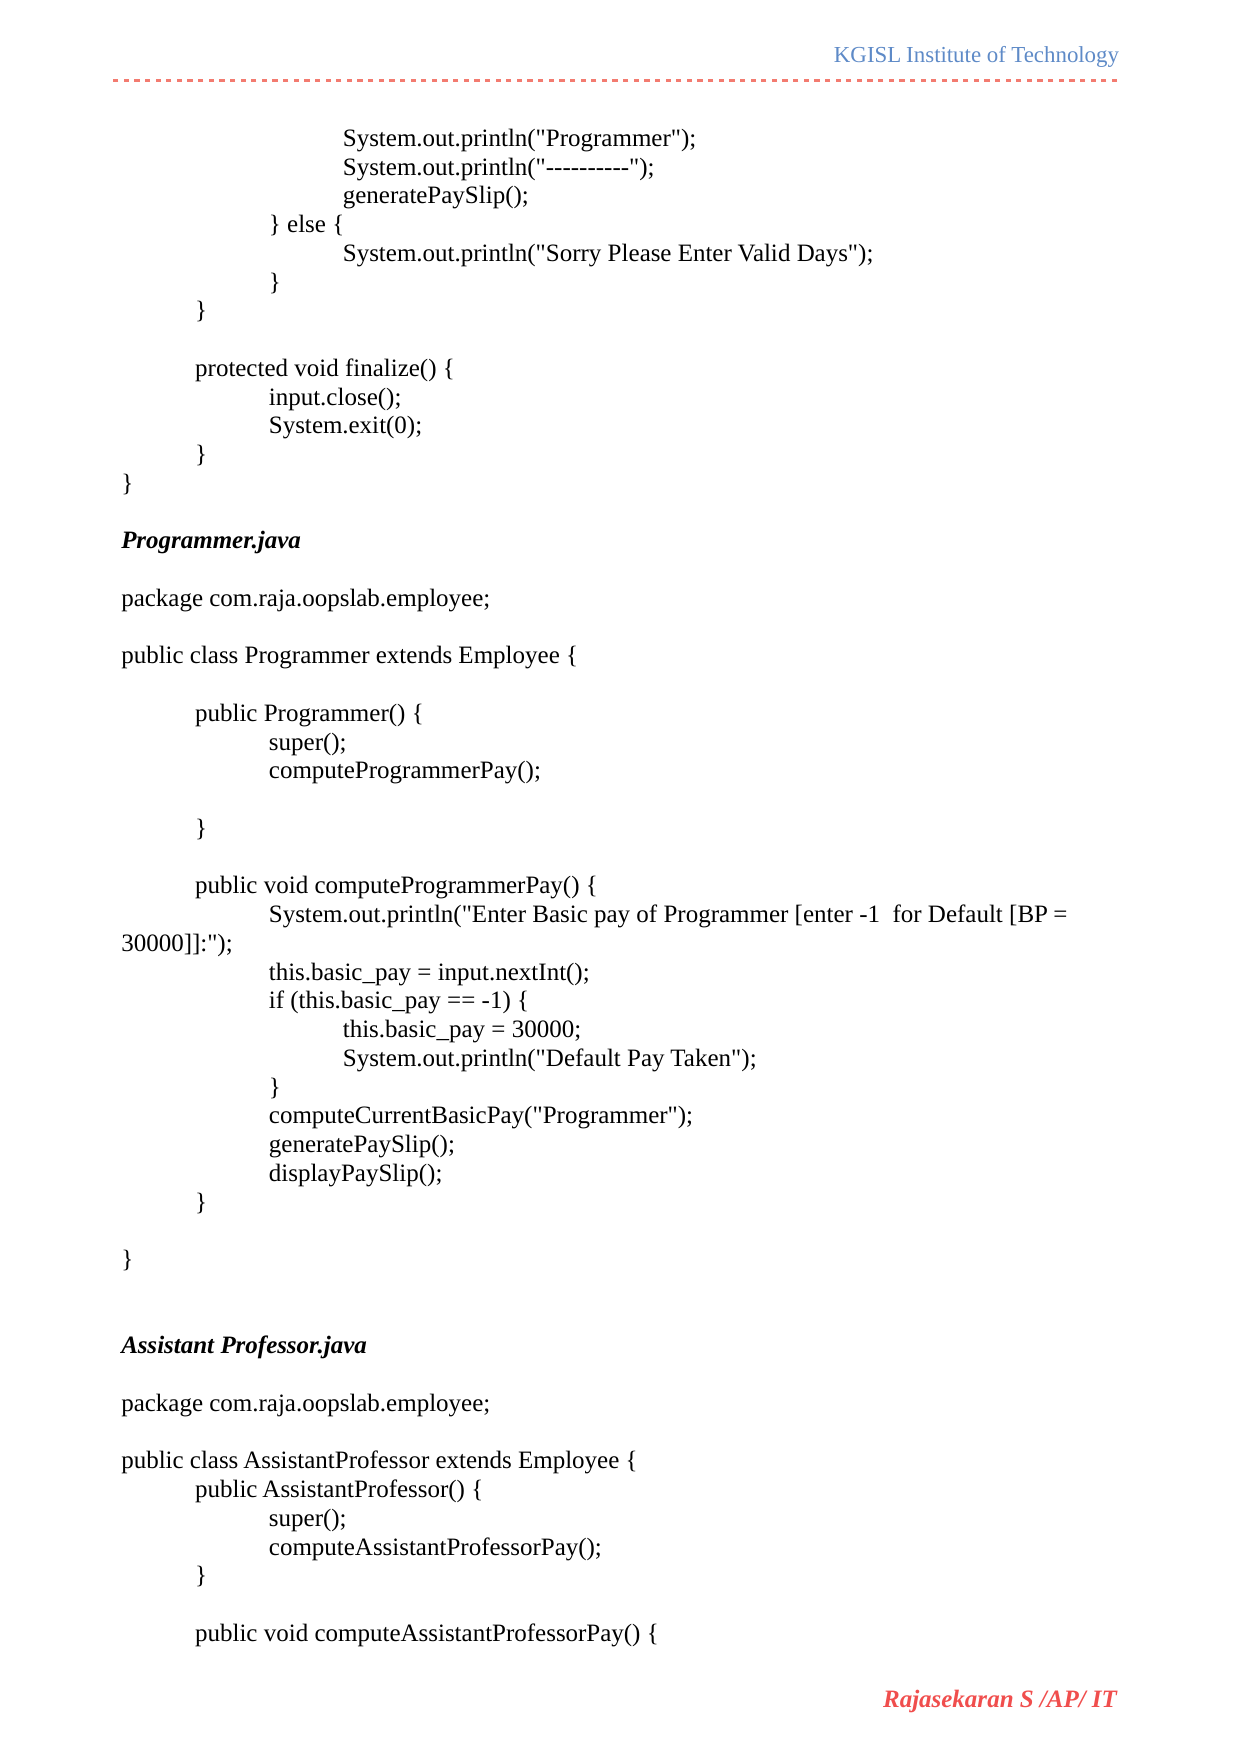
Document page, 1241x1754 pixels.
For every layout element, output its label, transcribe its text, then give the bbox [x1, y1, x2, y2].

text System.out.println("Programmer"); [121, 123, 1119, 152]
text displayPaySlip(); [121, 1158, 1119, 1187]
text } [121, 1244, 1119, 1273]
text input.close(); [121, 382, 1119, 410]
text generatePaySlip(); [121, 180, 1119, 209]
text computeAssistantProfessorPay(); [121, 1532, 1119, 1560]
text } [121, 295, 1119, 324]
text } [121, 1187, 1119, 1215]
text this.basic_pay = input.nextInt(); [121, 957, 1119, 985]
text public AssistantProfessor() { [121, 1474, 1119, 1503]
text } [121, 439, 1119, 468]
text computeProgrammerPay(); [121, 755, 1119, 784]
text } [121, 468, 1119, 497]
text System.out.println("Default Pay Taken"); [121, 1043, 1119, 1072]
text public Programmer() { [121, 698, 1119, 727]
text Assistant Professor.java [121, 1330, 1119, 1359]
text } [121, 813, 1119, 842]
text protected void finalize() { [121, 353, 1119, 382]
text generatePaySlip(); [121, 1129, 1119, 1158]
text public class Programmer extends Employee { [121, 640, 1119, 669]
text super(); [121, 727, 1119, 755]
text this.basic_pay = 30000; [121, 1014, 1119, 1043]
text public class AssistantProfessor extends Employee { [121, 1445, 1119, 1474]
text package com.raja.oopslab.employee; [121, 583, 1119, 612]
text } [121, 1072, 1119, 1100]
text System.out.println("Sorry Please Enter Valid Days"); [121, 238, 1119, 267]
text System.out.println("Enter Basic pay of Programmer [enter -1 for Default [BP = 30000]]:"); [121, 899, 1119, 957]
text package com.raja.oopslab.employee; [121, 1388, 1119, 1417]
text super(); [121, 1503, 1119, 1532]
text public void computeProgrammerPay() { [121, 870, 1119, 899]
text } else { [121, 209, 1119, 238]
text computeCurrentBasicPay("Programmer"); [121, 1100, 1119, 1129]
text if (this.basic_pay == -1) { [121, 985, 1119, 1014]
text } [121, 267, 1119, 295]
text public void computeAssistantProfessorPay() { [121, 1618, 1119, 1647]
text Programmer.java [121, 525, 1119, 554]
text System.out.println("----------"); [121, 152, 1119, 180]
text } [121, 1560, 1119, 1589]
text System.exit(0); [121, 410, 1119, 439]
